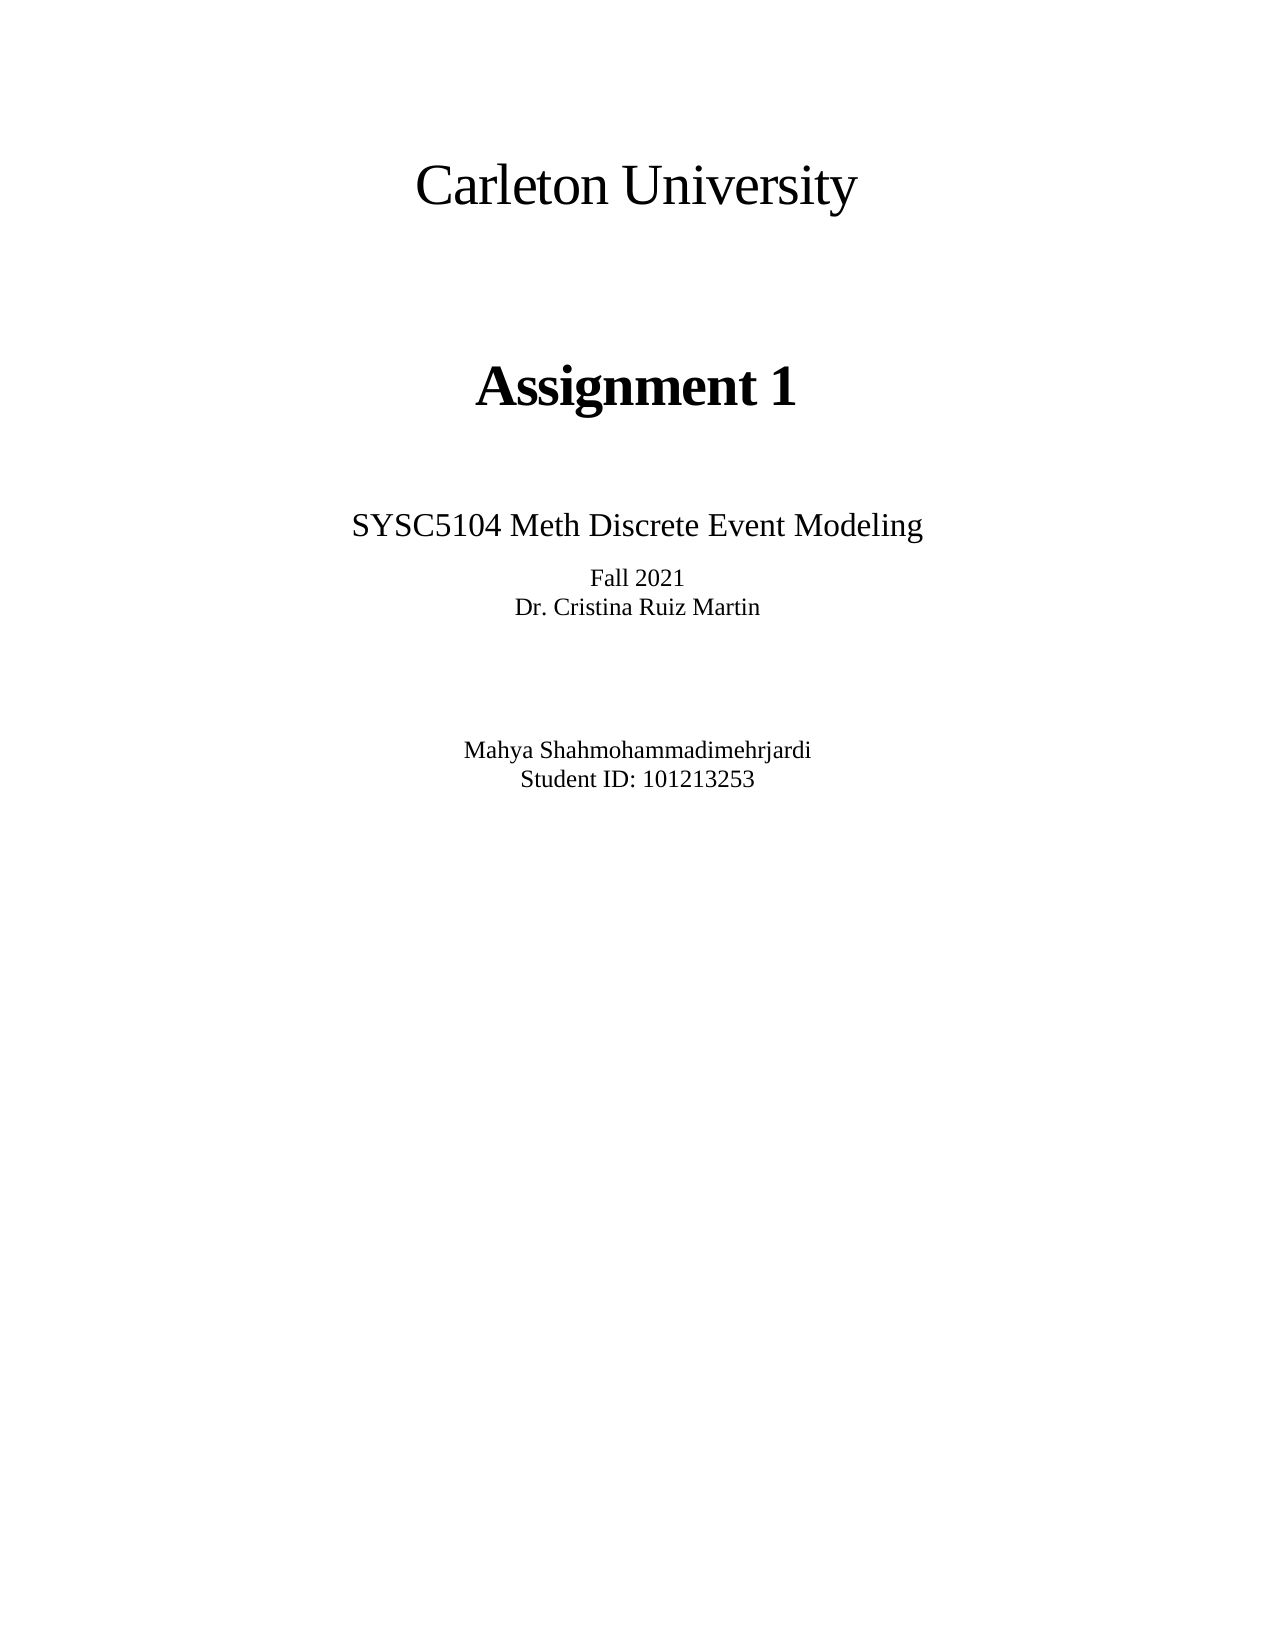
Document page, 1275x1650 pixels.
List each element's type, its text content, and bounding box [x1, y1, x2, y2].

text Fall 2021 [150, 563, 1125, 592]
text Student ID: 101213253 [150, 764, 1125, 793]
text SYSC5104 Meth Discrete Event Modeling [150, 505, 1125, 543]
text Dr. Cristina Ruiz Martin [150, 592, 1125, 621]
title Carleton University [150, 150, 1125, 217]
title Assignment 1 [150, 351, 1125, 418]
text Mahya Shahmohammadimehrjardi [150, 736, 1125, 764]
